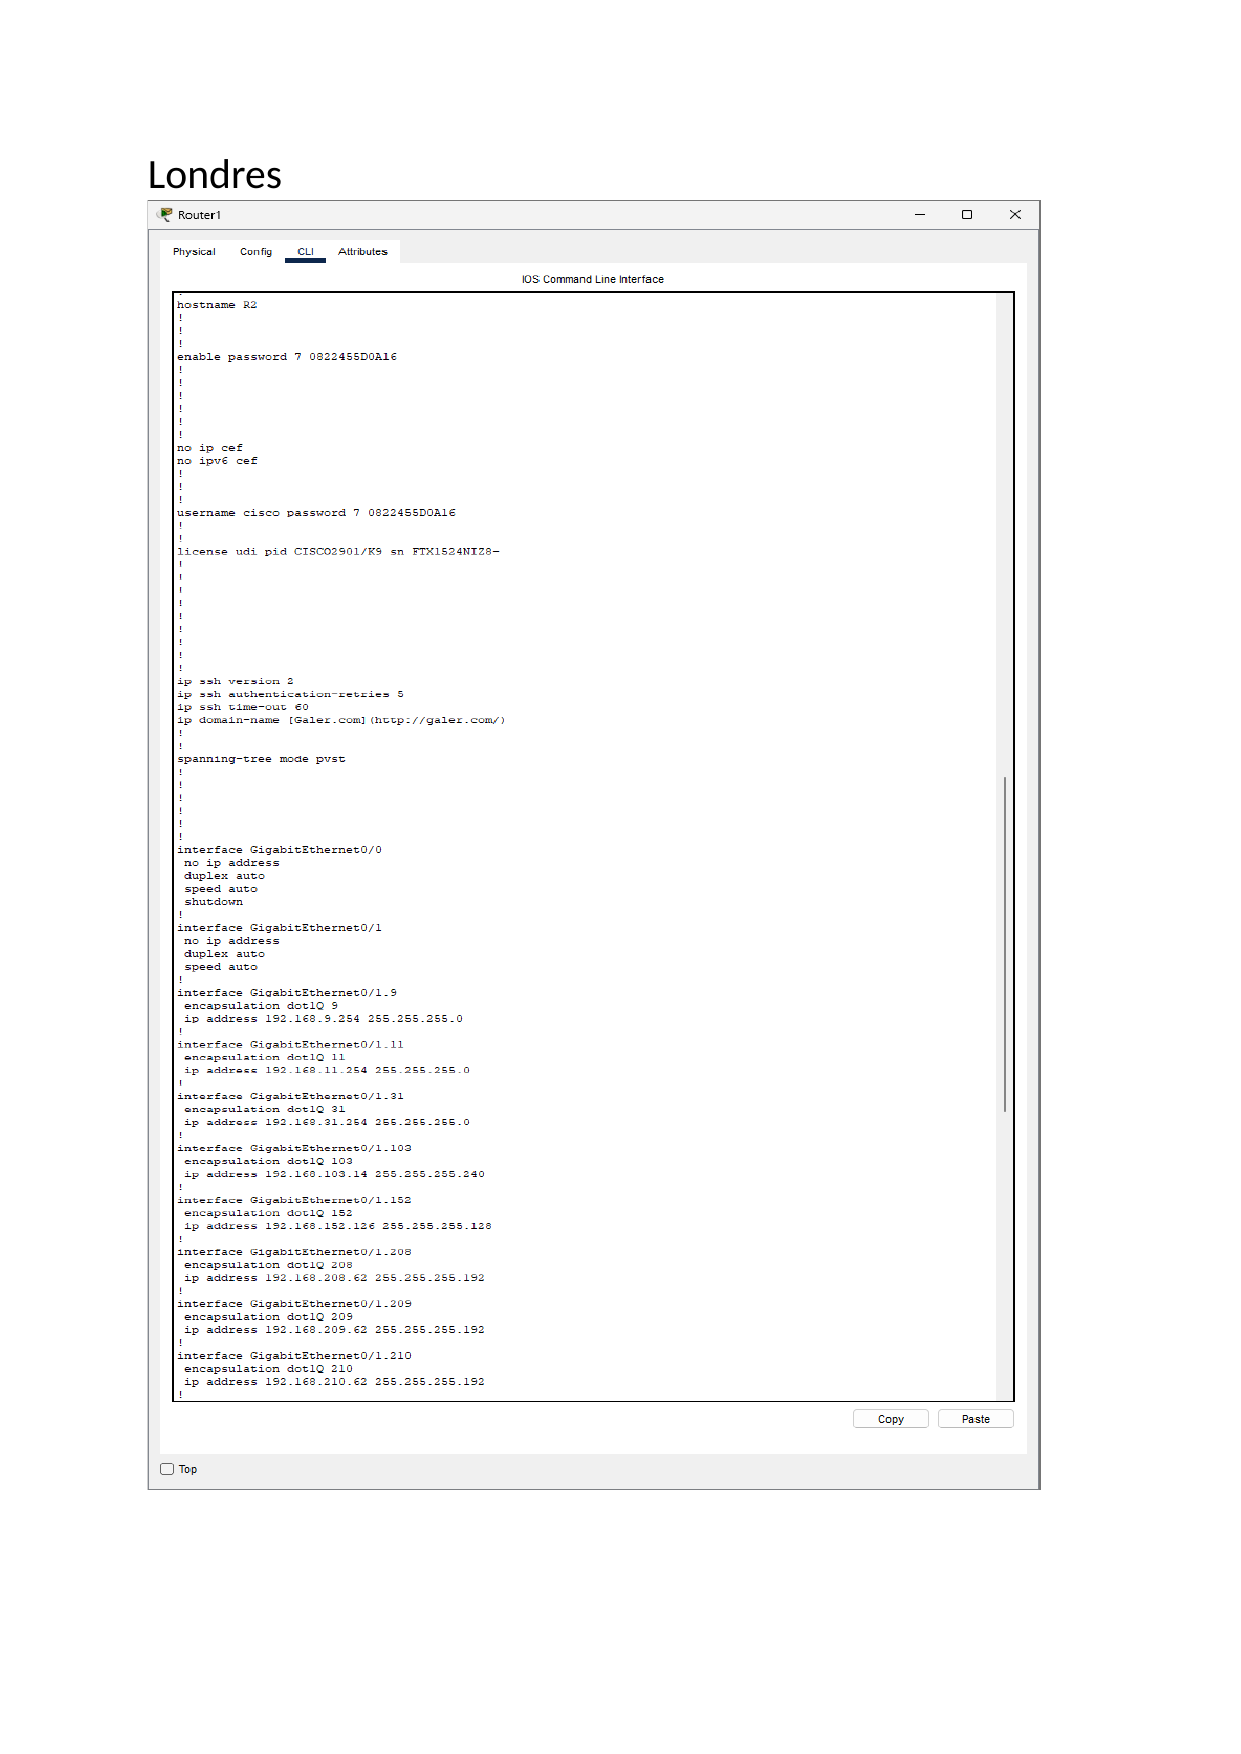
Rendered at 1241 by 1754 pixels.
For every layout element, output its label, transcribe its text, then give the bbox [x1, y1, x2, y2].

text Londres [148, 148, 1093, 1489]
picture [147, 200, 1041, 1490]
